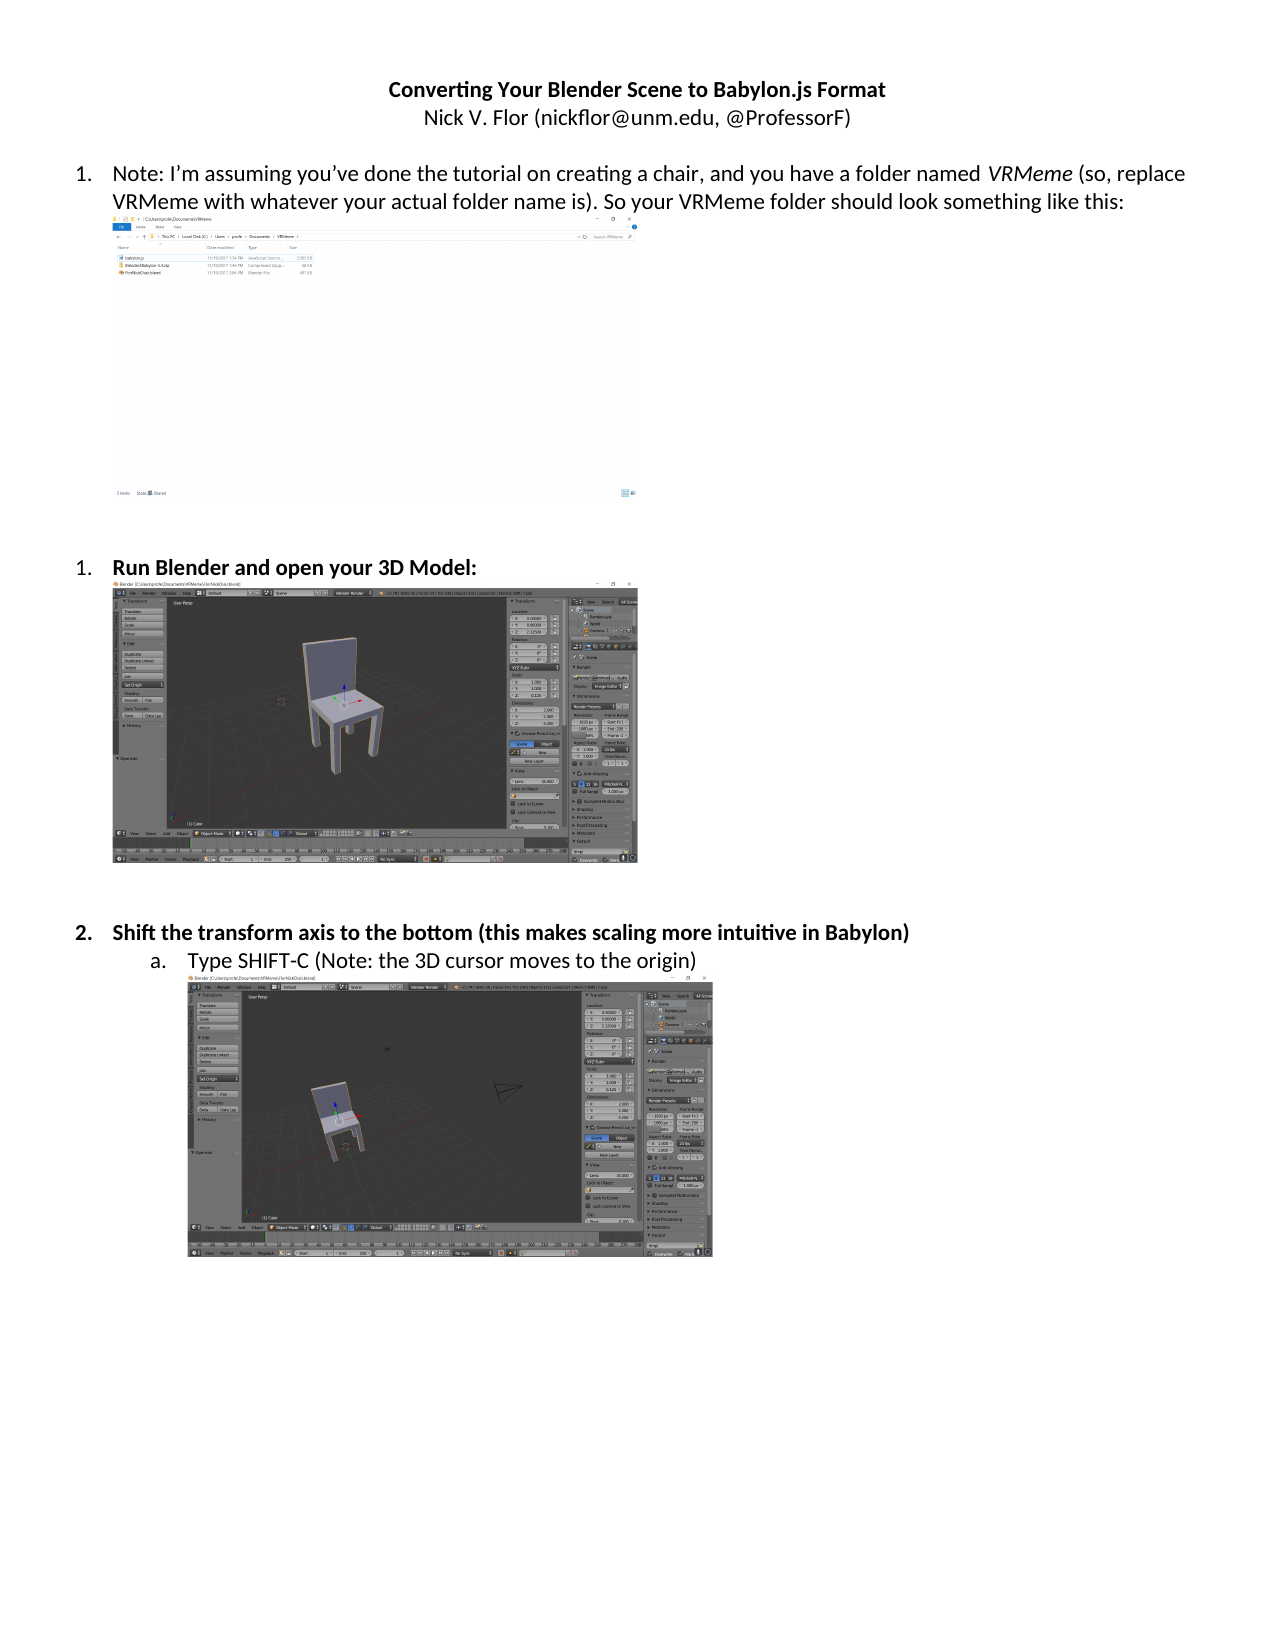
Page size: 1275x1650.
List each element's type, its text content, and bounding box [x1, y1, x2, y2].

list Type SHIFT-C (Note: the 3D cursor moves to the origin) [150, 947, 1200, 1284]
text Nick V. Flor (nickflor@unm.edu, @ProfessorF) [75, 103, 1200, 131]
list Shift the transform axis to the bottom (this makes scaling more intuitive in Babylon) [75, 918, 1200, 947]
list Note: I’m assuming you’ve done the tutorial on creating a chair, and you have a folder named VRMeme (so, replace VRMeme with whatever your actual folder name is). So your VRMeme folder should look something like this: [75, 159, 1200, 497]
text Converting Your Blender Scene to Babylon.js Format [75, 75, 1200, 103]
list Run Blender and open your 3D Model: [75, 553, 1200, 891]
